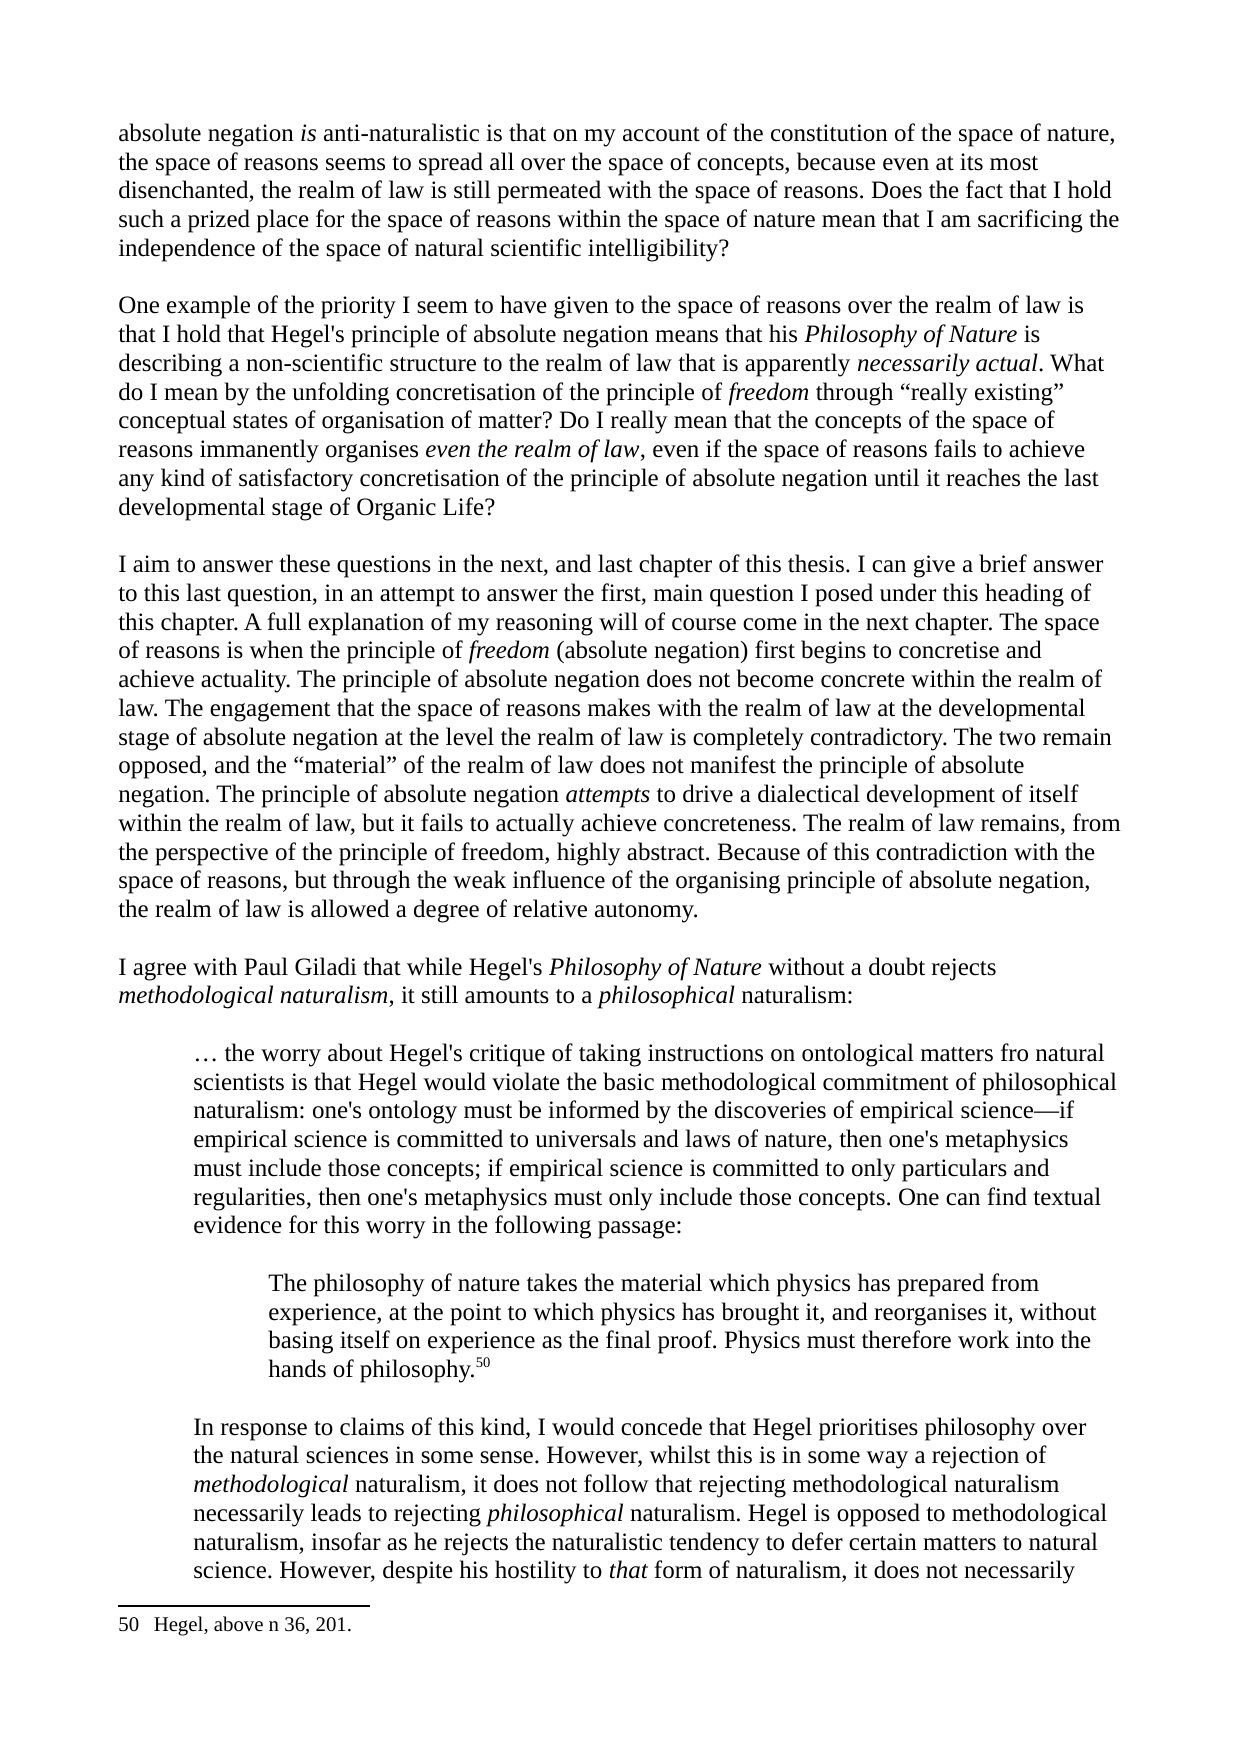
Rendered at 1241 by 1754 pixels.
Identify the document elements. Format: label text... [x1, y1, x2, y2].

text absolute negation is anti-naturalistic is that on my account of the constitution of the space of nature, the space of reasons seems to spread all over the space of concepts, because even at its most disenchanted, the realm of law is still permeated with the space of reasons. Does the fact that I hold such a prized place for the space of reasons within the space of nature mean that I am sacrificing the independence of the space of natural scientific intelligibility? [118, 118, 1122, 262]
text I agree with Paul Giladi that while Hegel's Philosophy of Nature without a doubt rejects methodological naturalism, it still amounts to a philosophical naturalism: [118, 952, 1122, 1009]
text One example of the priority I seem to have given to the space of reasons over the realm of law is that I hold that Hegel's principle of absolute negation means that his Philosophy of Nature is describing a non-scientific structure to the realm of law that is apparently necessarily actual. What do I mean by the unfolding concretisation of the principle of freedom through “really existing” conceptual states of organisation of matter? Do I really mean that the concepts of the space of reasons immanently organises even the realm of law, even if the space of reasons fails to achieve any kind of satisfactory concretisation of the principle of absolute negation until it reaches the last developmental stage of Organic Life? [118, 291, 1122, 521]
text Hegel, above n 36, 201. [118, 1612, 1122, 1636]
text In response to claims of this kind, I would concede that Hegel prioritises philosophy over the natural sciences in some sense. However, whilst this is in some way a rejection of methodological naturalism, it does not follow that rejecting methodological naturalism necessarily leads to rejecting philosophical naturalism. Hegel is opposed to methodological naturalism, insofar as he rejects the naturalistic tendency to defer certain matters to natural science. However, despite his hostility to that form of naturalism, it does not necessarily [193, 1412, 1122, 1584]
text I aim to answer these questions in the next, and last chapter of this thesis. I can give a brief answer to this last question, in an attempt to answer the first, main question I posed under this heading of this chapter. A full explanation of my reasoning will of course come in the next chapter. The space of reasons is when the principle of freedom (absolute negation) first begins to concretise and achieve actuality. The principle of absolute negation does not become concrete within the realm of law. The engagement that the space of reasons makes with the realm of law at the developmental stage of absolute negation at the level the realm of law is completely contradictory. The two remain opposed, and the “material” of the realm of law does not manifest the principle of absolute negation. The principle of absolute negation attempts to drive a dialectical development of itself within the realm of law, but it fails to actually achieve concreteness. The realm of law remains, from the perspective of the principle of freedom, highly abstract. Because of this contradiction with the space of reasons, but through the weak influence of the organising principle of absolute negation, the realm of law is allowed a degree of relative autonomy. [118, 549, 1122, 923]
text The philosophy of nature takes the material which physics has prepared from experience, at the point to which physics has brought it, and reorganises it, without basing itself on experience as the final proof. Physics must therefore work into the hands of philosophy. [268, 1268, 1122, 1383]
text … the worry about Hegel's critique of taking instructions on ontological matters fro natural scientists is that Hegel would violate the basic methodological commitment of philosophical naturalism: one's ontology must be informed by the discoveries of empirical science—if empirical science is committed to universals and laws of nature, then one's metaphysics must include those concepts; if empirical science is committed to only particulars and regularities, then one's metaphysics must only include those concepts. One can find textual evidence for this worry in the following passage: [193, 1038, 1122, 1239]
